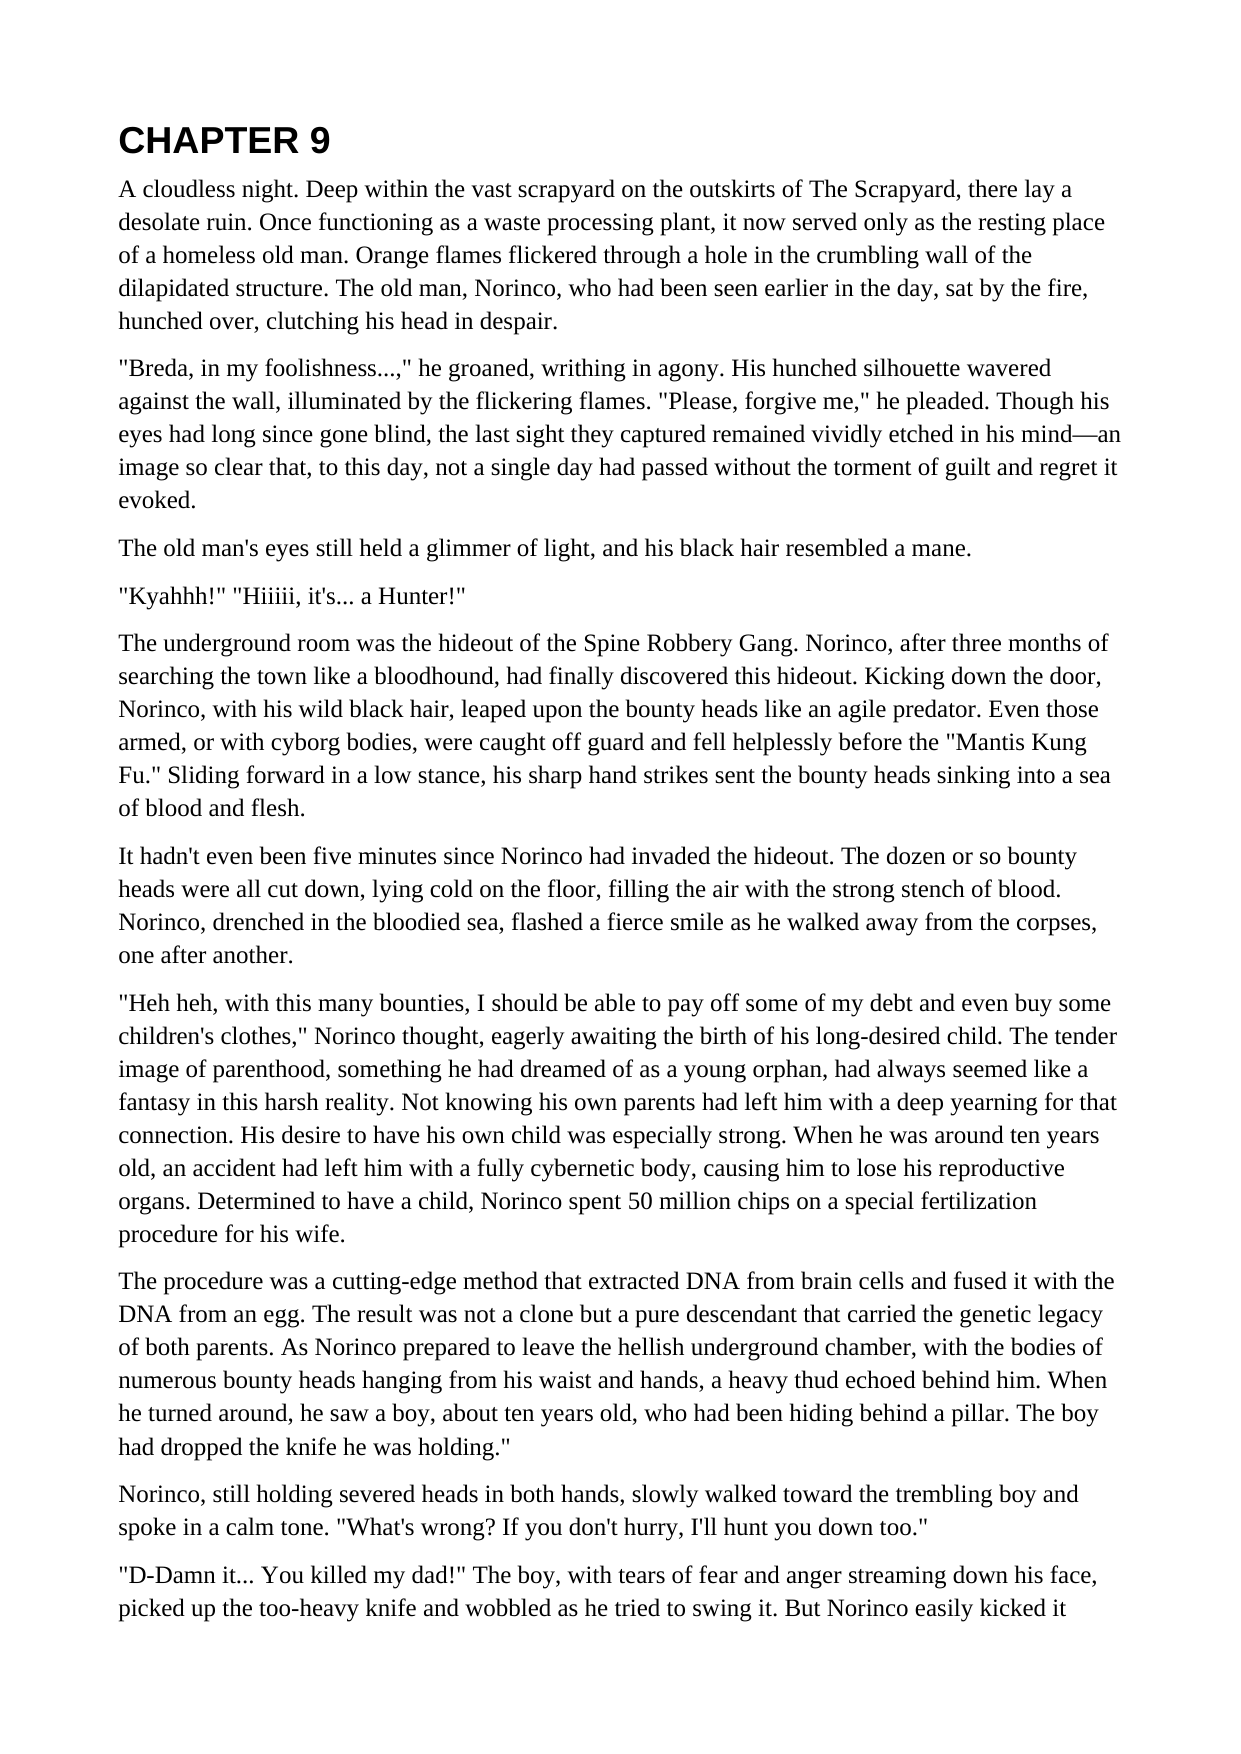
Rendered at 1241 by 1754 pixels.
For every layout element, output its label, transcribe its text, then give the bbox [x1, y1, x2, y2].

subtitle CHAPTER 9 [118, 118, 1122, 161]
text "Kyahhh!" "Hiiiii, it's... a Hunter!" [118, 581, 1122, 609]
text The old man's eyes still held a glimmer of light, and his black hair resembled a mane. [118, 533, 1122, 562]
text "Breda, in my foolishness...," he groaned, writhing in agony. His hunched silhouette wavered against the wall, illuminated by the flickering flames. "Please, forgive me," he pleaded. Though his eyes had long since gone blind, the last sight they captured remained vividly etched in his mind—an image so clear that, to this day, not a single day had passed without the torment of guilt and regret it evoked. [118, 353, 1122, 514]
text "Heh heh, with this many bounties, I should be able to pay off some of my debt and even buy some children's clothes," Norinco thought, eagerly awaiting the birth of his long-desired child. The tender image of parenthood, something he had dreamed of as a young orphan, had always seemed like a fantasy in this harsh reality. Not knowing his own parents had left him with a deep yearning for that connection. His desire to have his own child was especially strong. When he was around ten years old, an accident had left him with a fully cybernetic body, causing him to lose his reproductive organs. Determined to have a child, Norinco spent 50 million chips on a special fertilization procedure for his wife. [118, 988, 1122, 1248]
text A cloudless night. Deep within the vast scrapyard on the outskirts of The Scrapyard, there lay a desolate ruin. Once functioning as a waste processing plant, it now served only as the resting place of a homeless old man. Orange flames flickered through a hole in the crumbling wall of the dilapidated structure. The old man, Norinco, who had been seen earlier in the day, sat by the fire, hunched over, clutching his head in despair. [118, 174, 1122, 334]
text "D-Damn it... You killed my dad!" The boy, with tears of fear and anger streaming down his face, picked up the too-heavy knife and wobbled as he tried to swing it. But Norinco easily kicked it [118, 1560, 1122, 1622]
text It hadn't even been five minutes since Norinco had invaded the hideout. The dozen or so bounty heads were all cut down, lying cold on the floor, filling the air with the strong stench of blood. Norinco, drenched in the bloodied sea, flashed a fierce smile as he walked away from the corpses, one after another. [118, 841, 1122, 969]
text Norinco, still holding severed heads in both hands, slowly walked toward the trembling boy and spoke in a calm tone. "What's wrong? If you don't hurry, I'll hunt you down too." [118, 1479, 1122, 1541]
text The procedure was a cutting-edge method that extracted DNA from brain cells and fused it with the DNA from an egg. The result was not a clone but a pure descendant that carried the genetic legacy of both parents. As Norinco prepared to leave the hellish underground chamber, with the bodies of numerous bounty heads hanging from his waist and hands, a heavy thud echoed behind him. When he turned around, he saw a boy, about ten years old, who had been hiding behind a pillar. The boy had dropped the knife he was holding." [118, 1266, 1122, 1460]
text The underground room was the hideout of the Spine Robbery Gang. Norinco, after three months of searching the town like a bloodhound, had finally discovered this hideout. Kicking down the door, Norinco, with his wild black hair, leaped upon the bounty heads like an agile predator. Even those armed, or with cyborg bodies, were caught off guard and fell helplessly before the "Mantis Kung Fu." Sliding forward in a low stance, his sharp hand strikes sent the bounty heads sinking into a sea of blood and flesh. [118, 628, 1122, 822]
